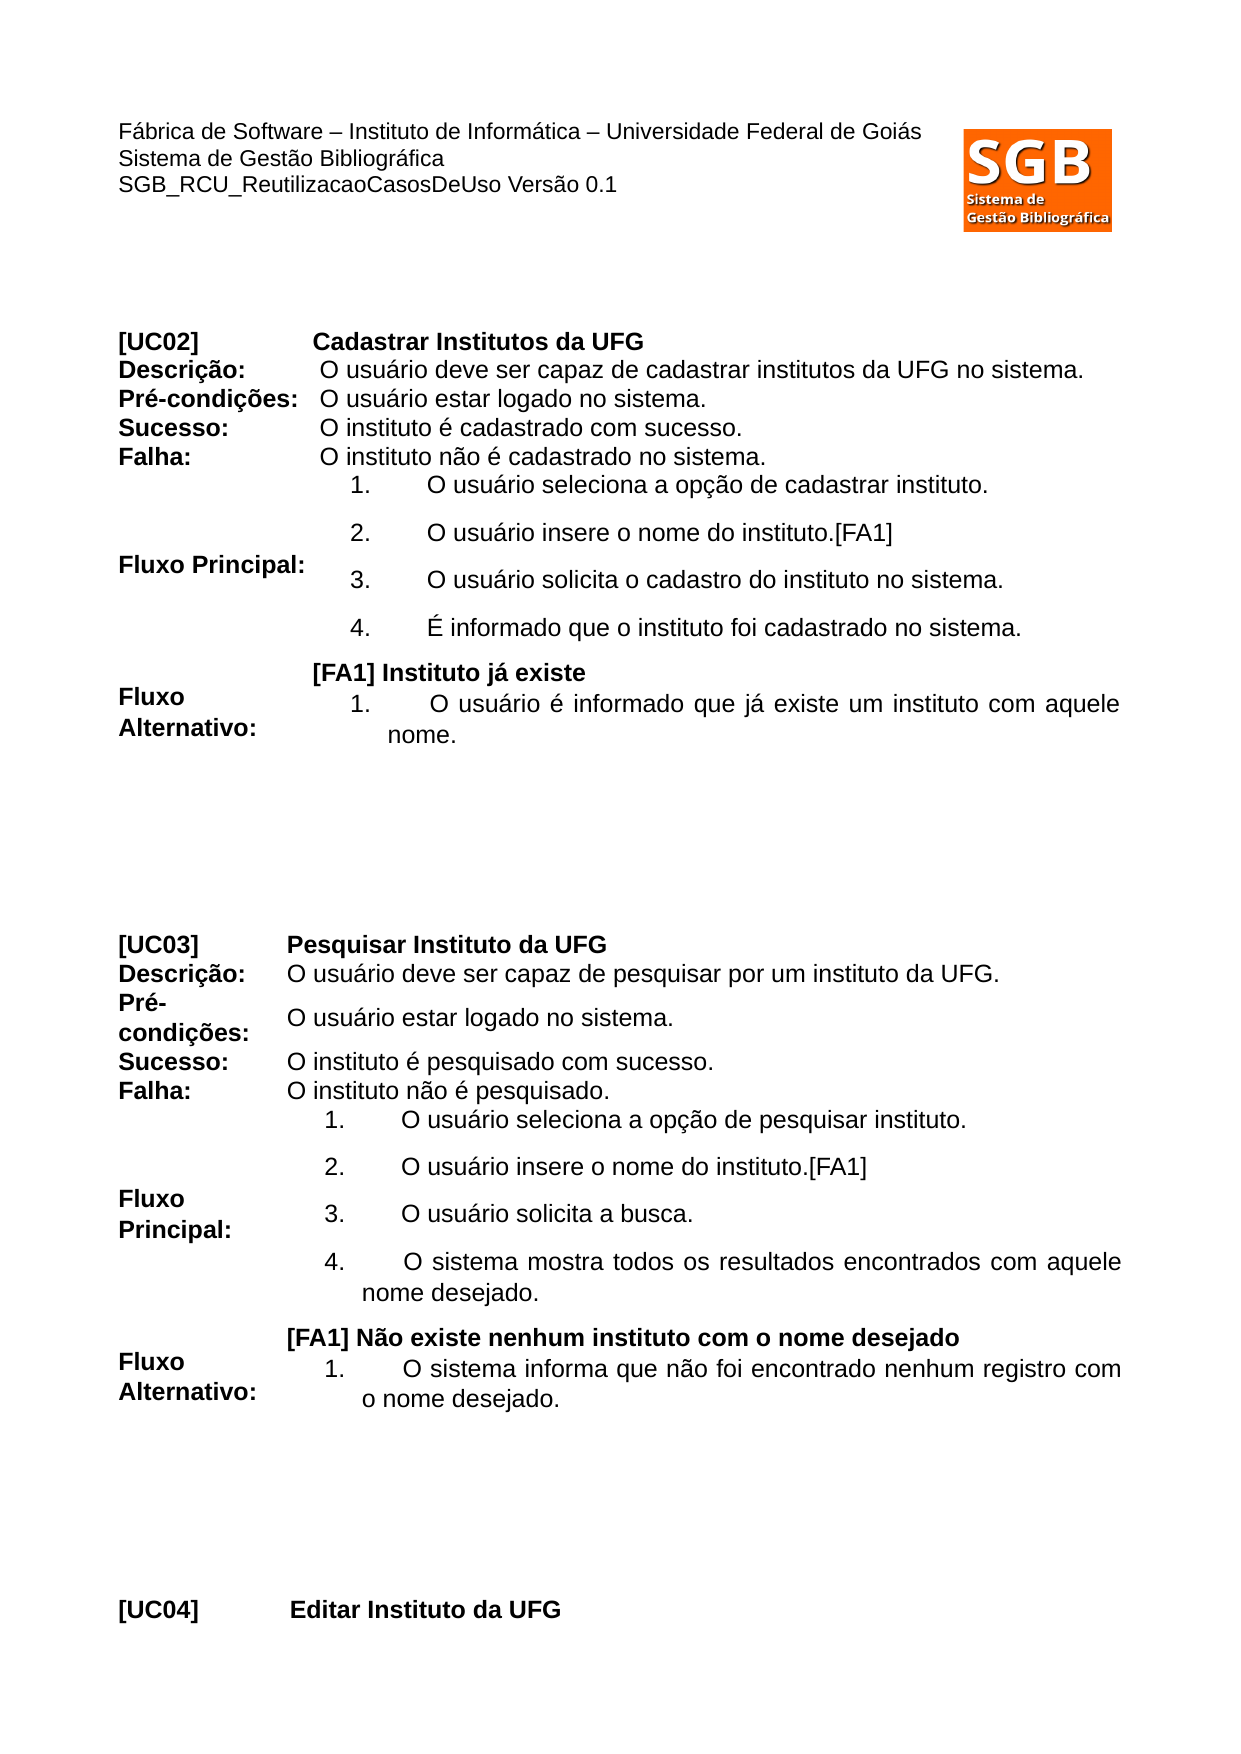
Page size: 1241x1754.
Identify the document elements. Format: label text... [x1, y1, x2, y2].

table_cell Fluxo Principal: [118, 471, 312, 658]
table_header [UC04] [118, 1595, 289, 1624]
table_cell 1. O usuário seleciona a opção de pesquisar instituto. 2. O usuário insere o nome do instituto.[FA1] 3. O usuário solicita a busca. 4. O sistema mostra todos os resultados encontrados com aquele nome desejado. [287, 1105, 1123, 1323]
table_cell 1. O usuário seleciona a opção de cadastrar instituto. 2. O usuário insere o nome do instituto.[FA1] 3. O usuário solicita o cadastro do instituto no sistema. 4. É informado que o instituto foi cadastrado no sistema. [313, 471, 1122, 658]
table_cell O usuário estar logado no sistema. [287, 988, 1123, 1047]
table_cell O instituto não é cadastrado no sistema. [313, 442, 1122, 471]
table_cell Fluxo Alternativo: [118, 658, 312, 765]
table_cell [FA1] Instituto já existe 1. O usuário é informado que já existe um instituto com aquele nome. [313, 658, 1122, 765]
table_header Editar Instituto da UFG [290, 1595, 1122, 1624]
table_cell O instituto é pesquisado com sucesso. [287, 1047, 1123, 1076]
table_cell [FA1] Não existe nenhum instituto com o nome desejado 1. O sistema informa que não foi encontrado nenhum registro com o nome desejado. [287, 1323, 1123, 1430]
table_cell O usuário estar logado no sistema. [313, 384, 1122, 413]
table_cell Sucesso: [118, 413, 312, 442]
table_cell Falha: [118, 442, 312, 471]
table_header [UC03] [118, 930, 287, 959]
table_cell O usuário deve ser capaz de pesquisar por um instituto da UFG. [287, 959, 1123, 988]
table_cell Pré-condições: [118, 988, 287, 1047]
table_cell Falha: [118, 1076, 287, 1105]
table_header Cadastrar Institutos da UFG [313, 327, 1122, 356]
table_header Pesquisar Instituto da UFG [287, 930, 1123, 959]
table_cell O usuário deve ser capaz de cadastrar institutos da UFG no sistema. [313, 356, 1122, 384]
picture [963, 129, 1112, 232]
table_header [UC02] [118, 327, 312, 356]
table_cell O instituto é cadastrado com sucesso. [313, 413, 1122, 442]
table_cell Sucesso: [118, 1047, 287, 1076]
table_cell Fluxo Alternativo: [118, 1323, 287, 1430]
table_cell O instituto não é pesquisado. [287, 1076, 1123, 1105]
table_cell Descrição: [118, 959, 287, 988]
table_cell Fluxo Principal: [118, 1105, 287, 1323]
table_cell Pré-condições: [118, 384, 312, 413]
table_cell Descrição: [118, 356, 312, 384]
